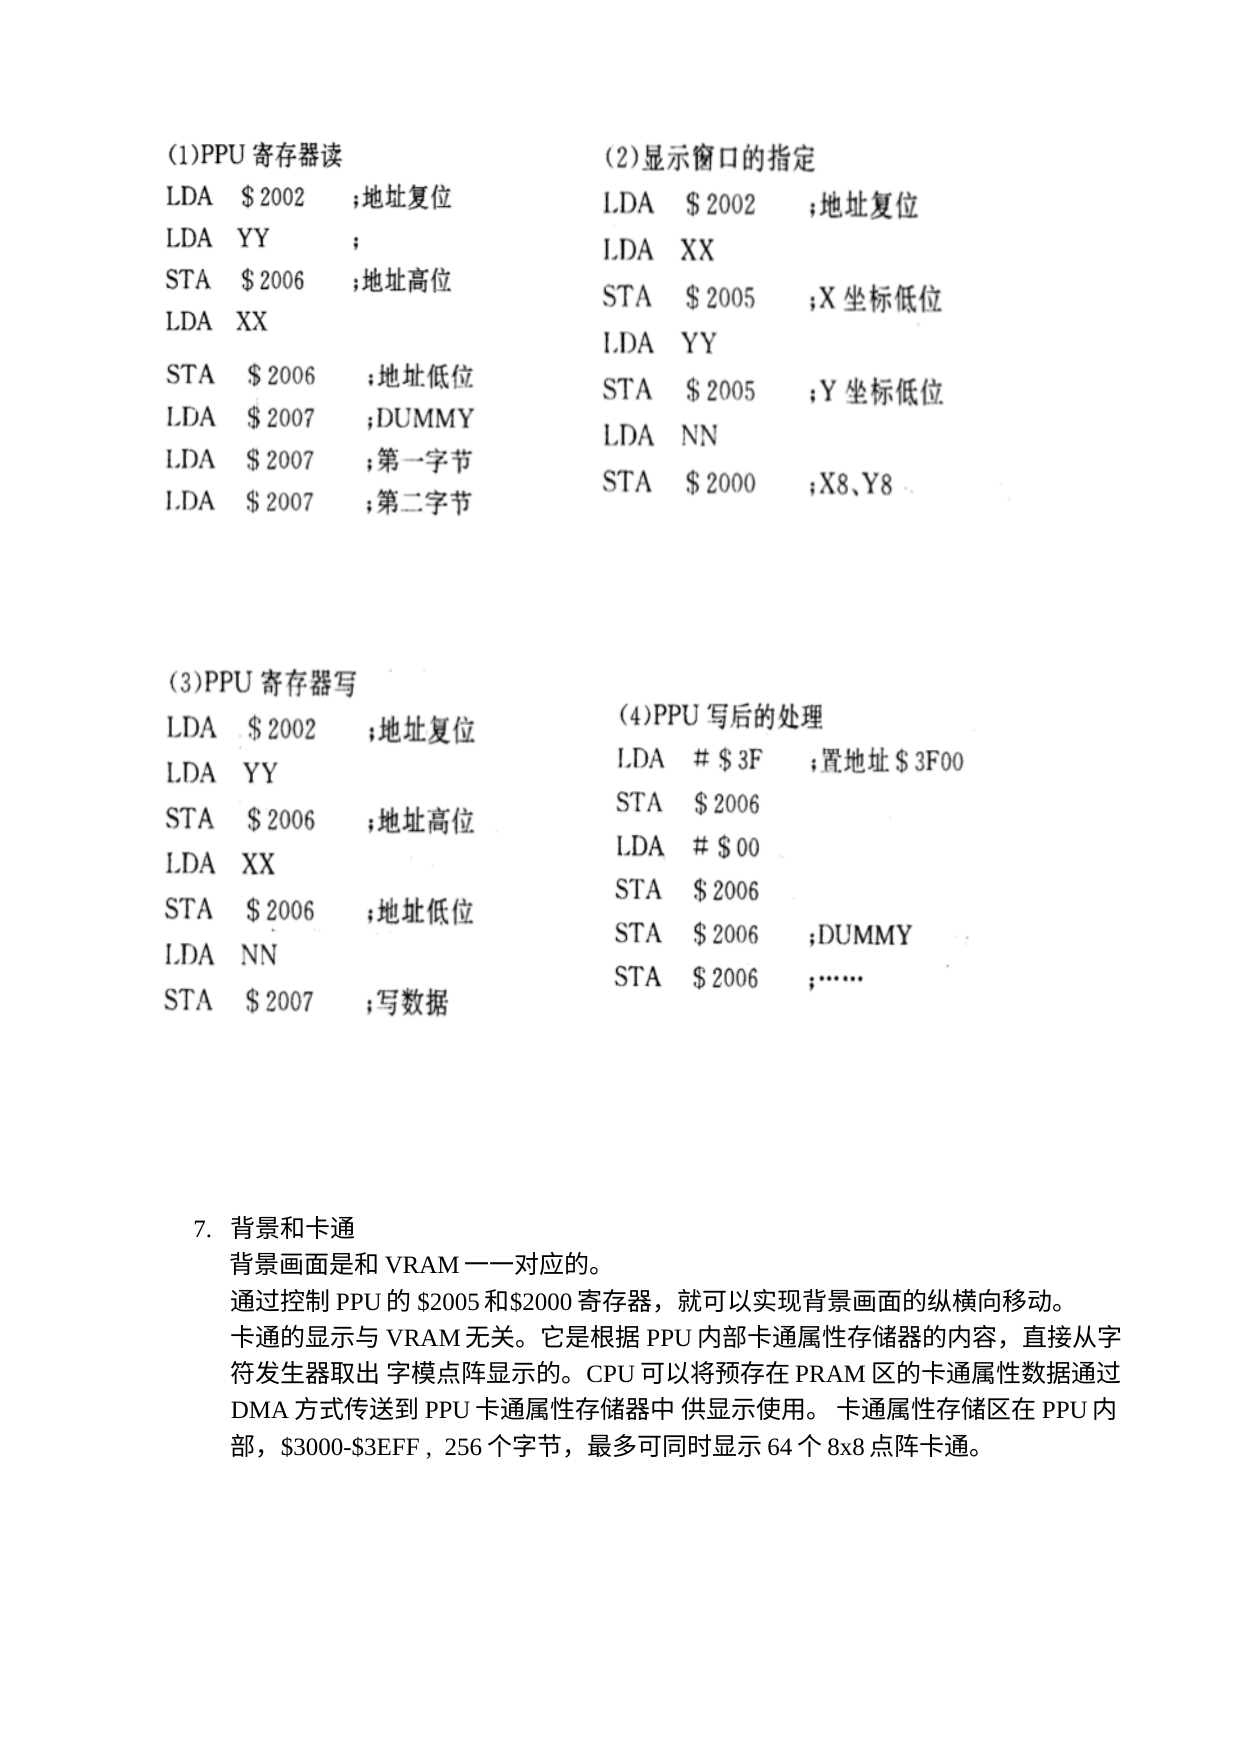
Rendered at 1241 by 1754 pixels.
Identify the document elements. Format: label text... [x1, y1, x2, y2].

text 背景画面是和VRAM一一对应的。 [118, 1245, 1122, 1281]
picture [589, 133, 1011, 510]
list 通过控制PPU的 $2005和$2000寄存器，就可以实现背景画面的纵横向移动。 [193, 1281, 1122, 1317]
list 背景和卡通 [193, 1208, 1122, 1245]
list 卡通的显示与VRAM无关。它是根据 PPU内部卡通属性存储器的内容，直接从字符发生器取出 字模点阵显示的。CPU可以将预存在PRAM区的卡通属性数据通过DMA方式传送到 PPU卡通属性存储器中 供显示使用。 卡通属性存储区在PPU内部，$3000-$3EFF , 256个字节，最多可同时显示64个8x8点阵卡通。 [193, 1317, 1122, 1462]
picture [606, 697, 977, 1002]
picture [145, 660, 524, 1036]
picture [140, 133, 518, 532]
